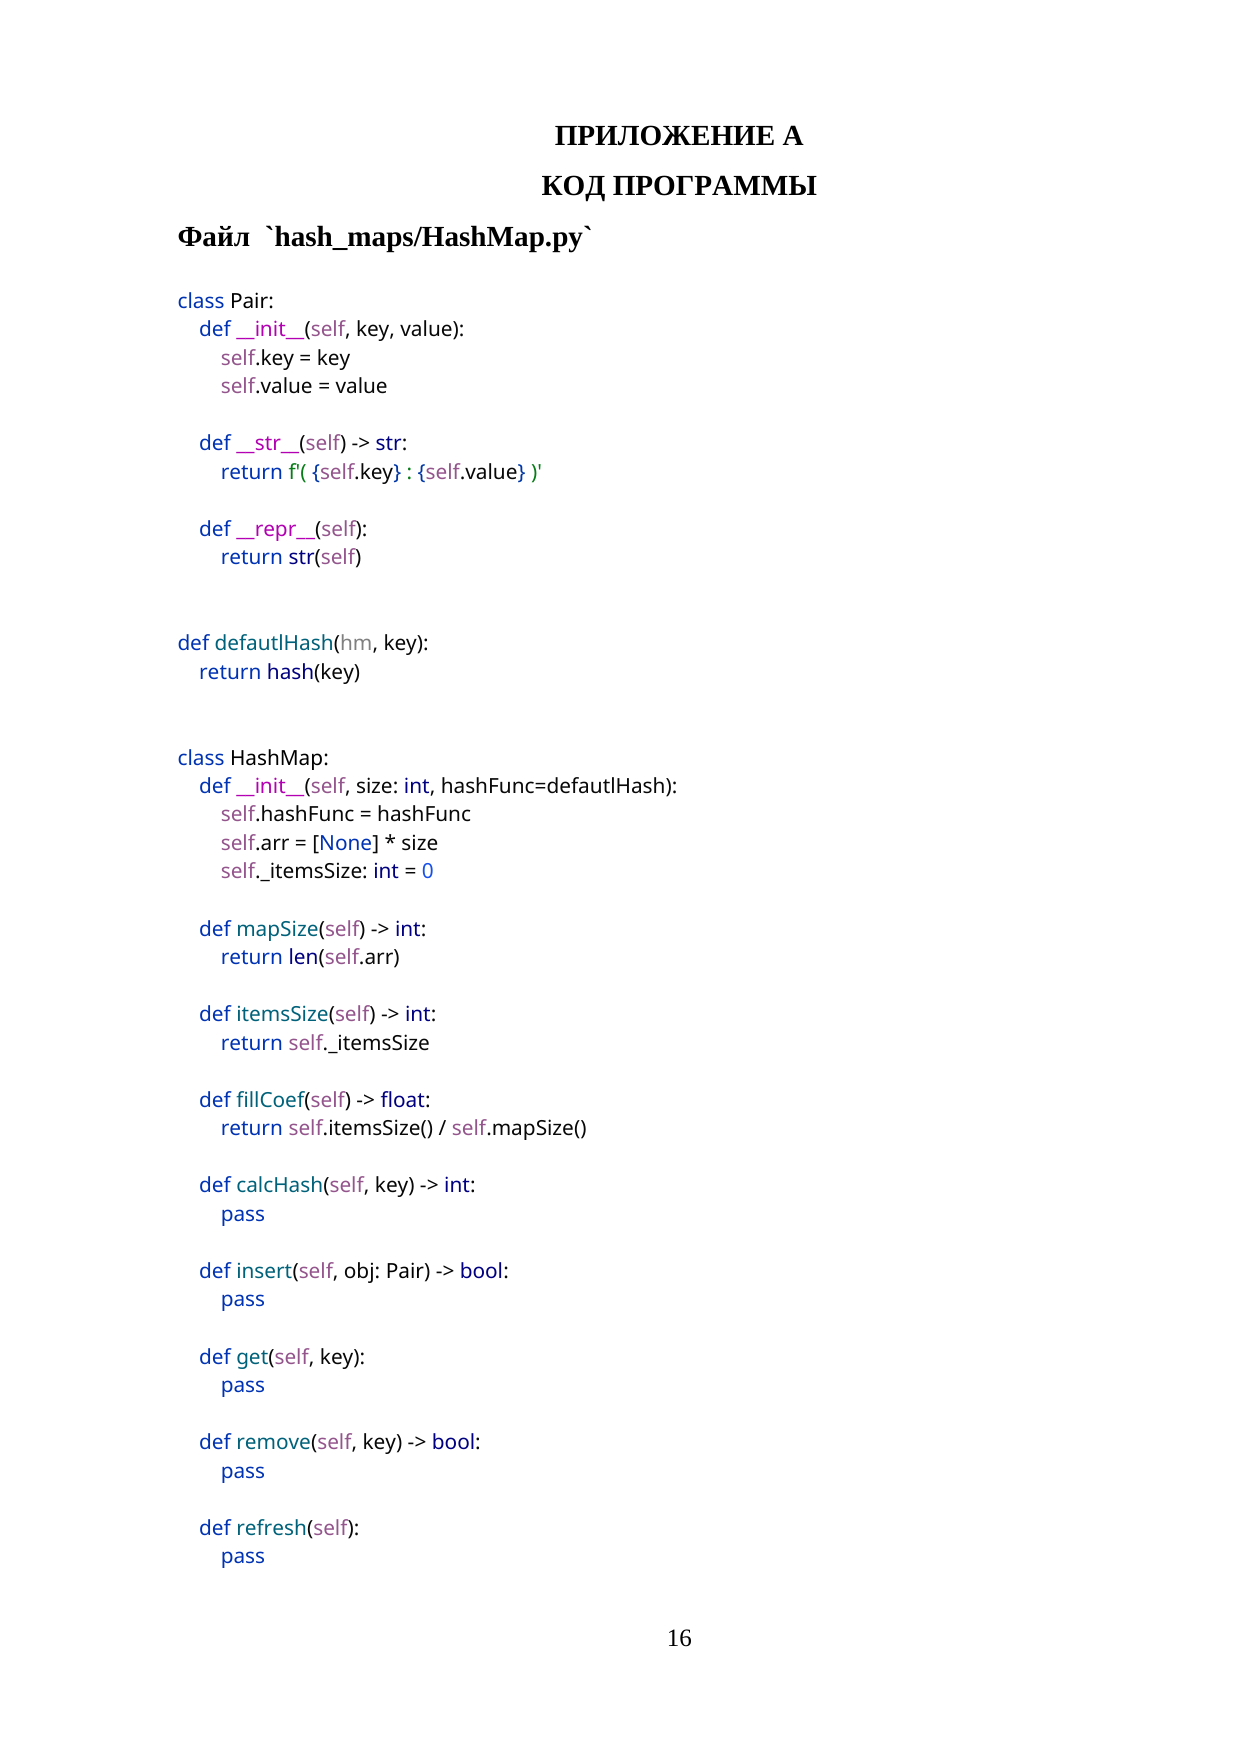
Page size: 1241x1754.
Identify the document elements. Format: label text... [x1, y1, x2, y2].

text class Pair: def __init__(self, key, value): self.key = key self.value = value def __str__(self) -> str: return f'( {self.key} : {self.value} )' def __repr__(self): return str(self) def defautlHash(hm, key): return hash(key) class HashMap: def __init__(self, size: int, hashFunc=defautlHash): self.hashFunc = hashFunc self.arr = [None] * size self._itemsSize: int = 0 def mapSize(self) -> int: return len(self.arr) def itemsSize(self) -> int: return self._itemsSize def fillCoef(self) -> float: return self.itemsSize() / self.mapSize() def calcHash(self, key) -> int: pass def insert(self, obj: Pair) -> bool: pass def get(self, key): pass def remove(self, key) -> bool: pass def refresh(self): pass [177, 286, 1181, 1599]
text приложение А [177, 118, 1181, 152]
text Код Программы [177, 168, 1181, 202]
subtitle Файл `hash_maps/HashMap.py` [177, 219, 1181, 252]
